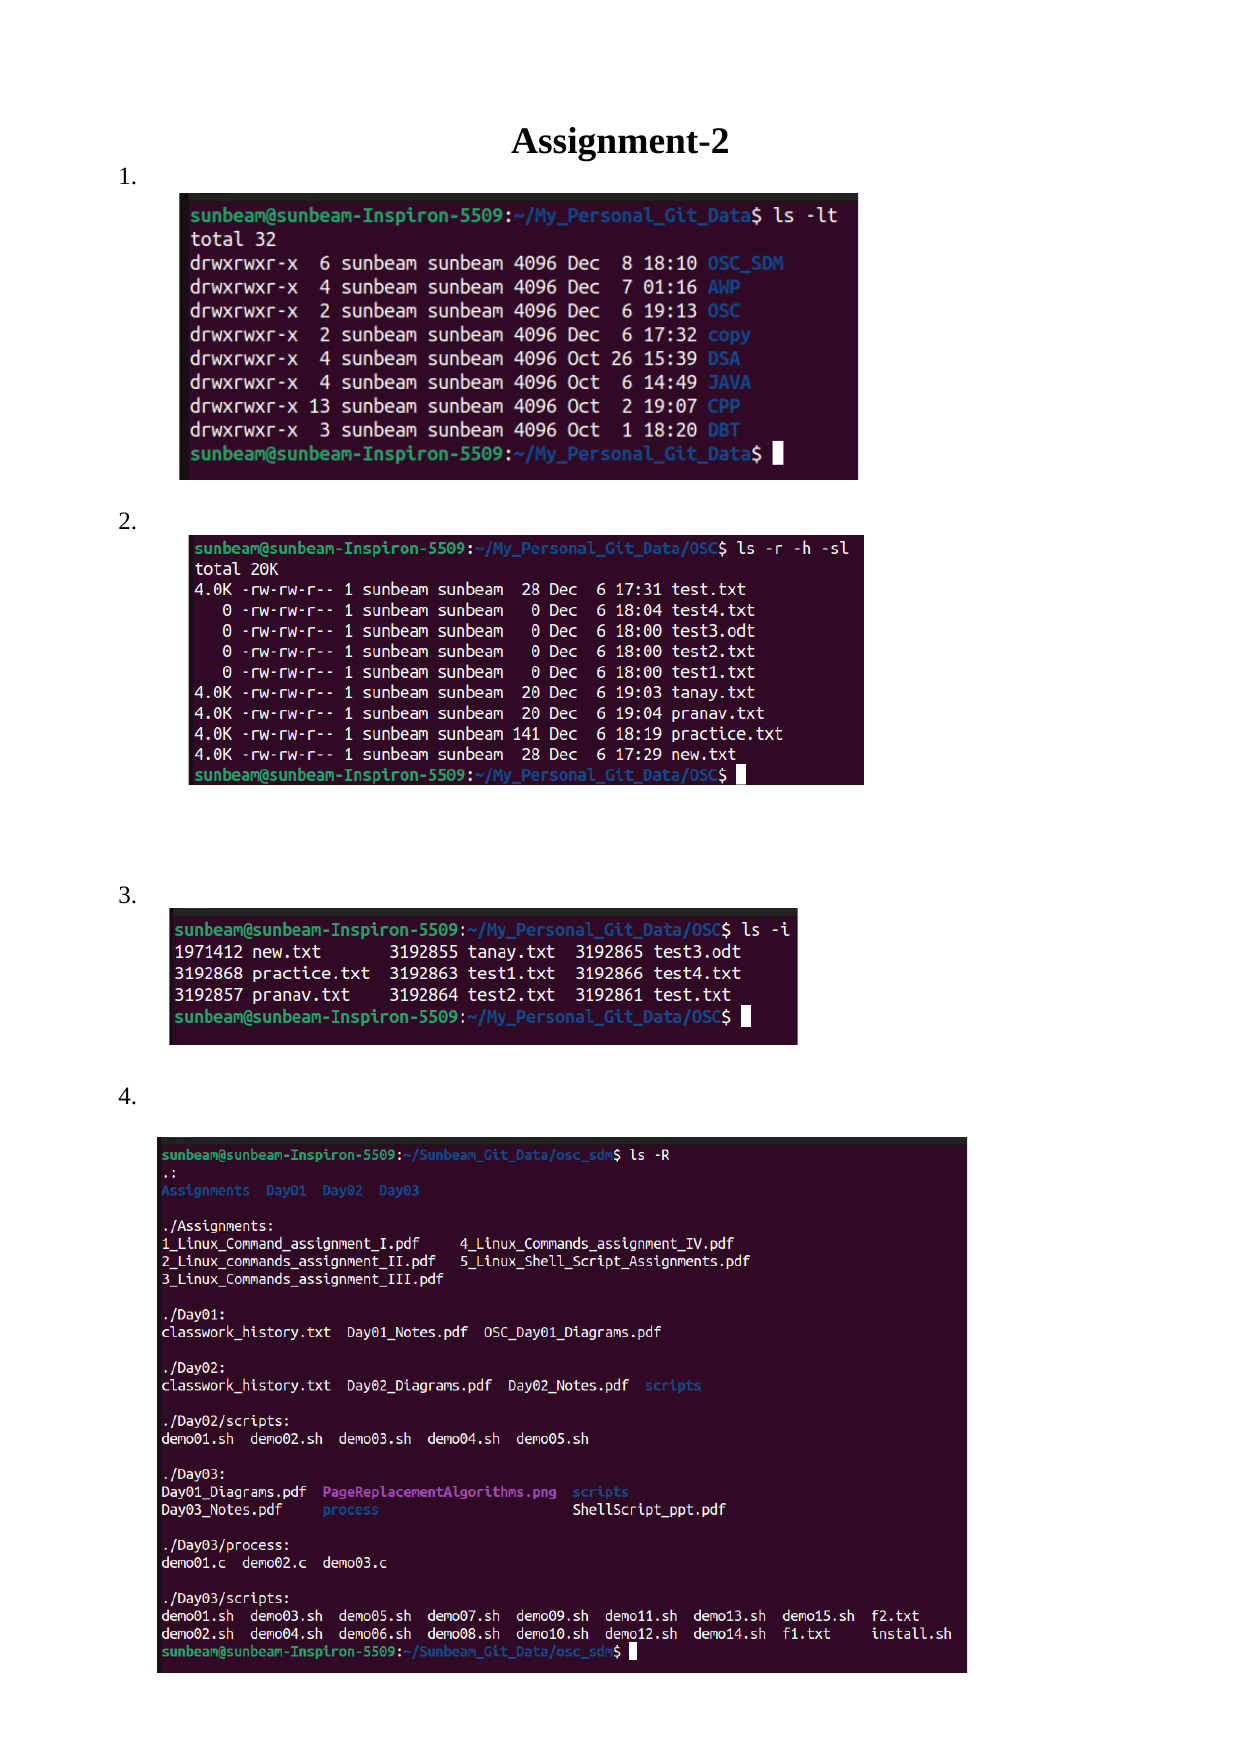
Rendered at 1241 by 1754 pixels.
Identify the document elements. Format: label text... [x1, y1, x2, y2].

picture [169, 908, 798, 1045]
picture [179, 193, 859, 480]
text 2. [118, 506, 1122, 535]
picture [188, 535, 864, 785]
text 3. [118, 880, 1122, 909]
text 4. [118, 1081, 1122, 1110]
picture [157, 1137, 968, 1673]
text 1. [118, 161, 1122, 190]
text Assignment-2 [118, 118, 1122, 161]
